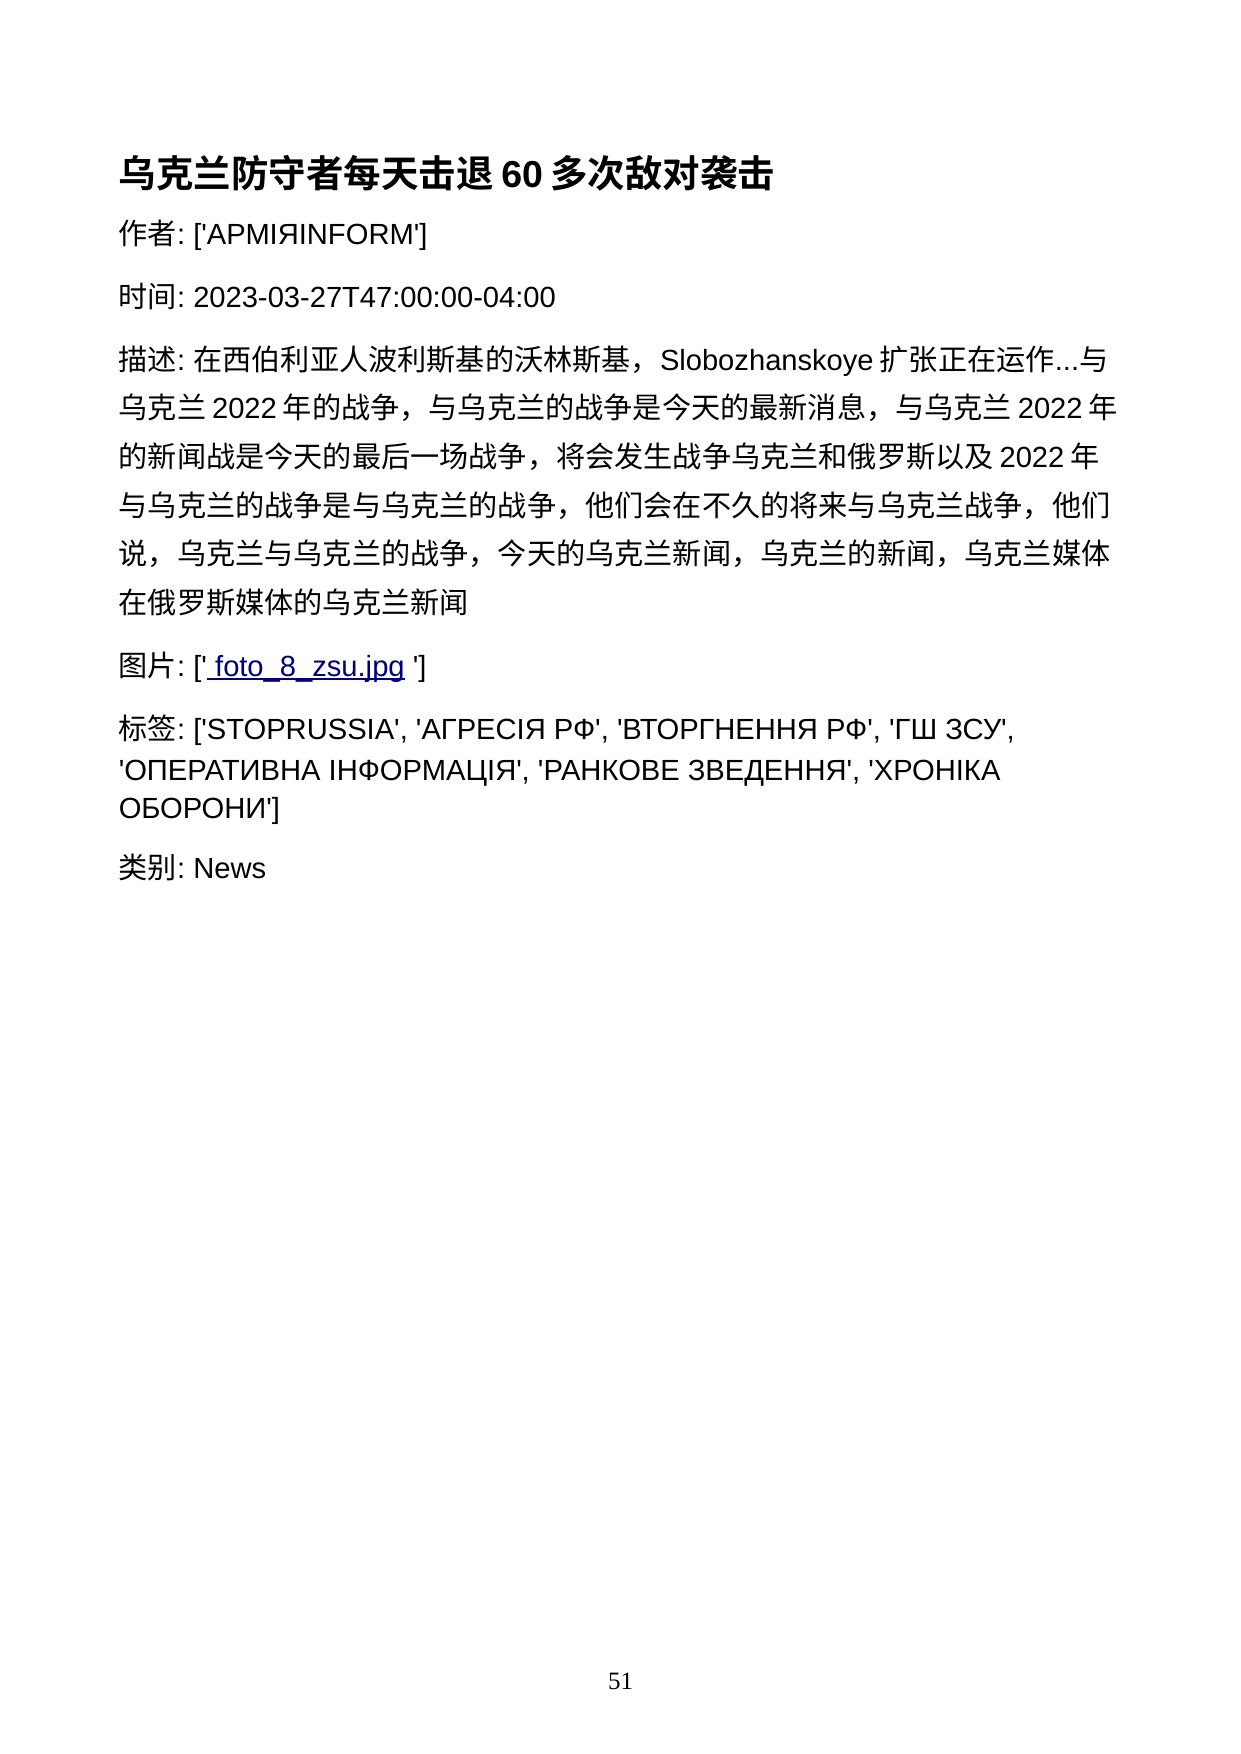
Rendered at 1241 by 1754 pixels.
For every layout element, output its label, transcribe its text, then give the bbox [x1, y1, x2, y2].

text 时间: 2023-03-27T47:00:00-04:00 [118, 273, 1122, 316]
text 标签: ['STOPRUSSIA', 'АГРЕСІЯ РФ', 'ВТОРГНЕННЯ РФ', 'ГШ ЗСУ', 'ОПЕРАТИВНА ІНФОРМАЦІЯ', 'РАНКОВЕ ЗВЕДЕННЯ', 'ХРОНІКА ОБОРОНИ'] [118, 706, 1122, 825]
text 类别: News [118, 844, 1122, 887]
text 描述: 在西伯利亚人波利斯基的沃林斯基，Slobozhanskoye扩张正在运作...与乌克兰2022年的战争，与乌克兰的战争是今天的最新消息，与乌克兰2022年的新闻战是今天的最后一场战争，将会发生战争乌克兰和俄罗斯以及2022年与乌克兰的战争是与乌克兰的战争，他们会在不久的将来与乌克兰战争，他们说，乌克兰与乌克兰的战争，今天的乌克兰新闻，乌克兰的新闻，乌克兰媒体在俄罗斯媒体的乌克兰新闻 [118, 337, 1122, 622]
subtitle 乌克兰防守者每天击退60多次敌对袭击 [118, 143, 1122, 198]
text 图片: [' foto_8_zsu.jpg '] [118, 642, 1122, 685]
text 作者: ['АРМІЯINFORM'] [118, 210, 1122, 253]
